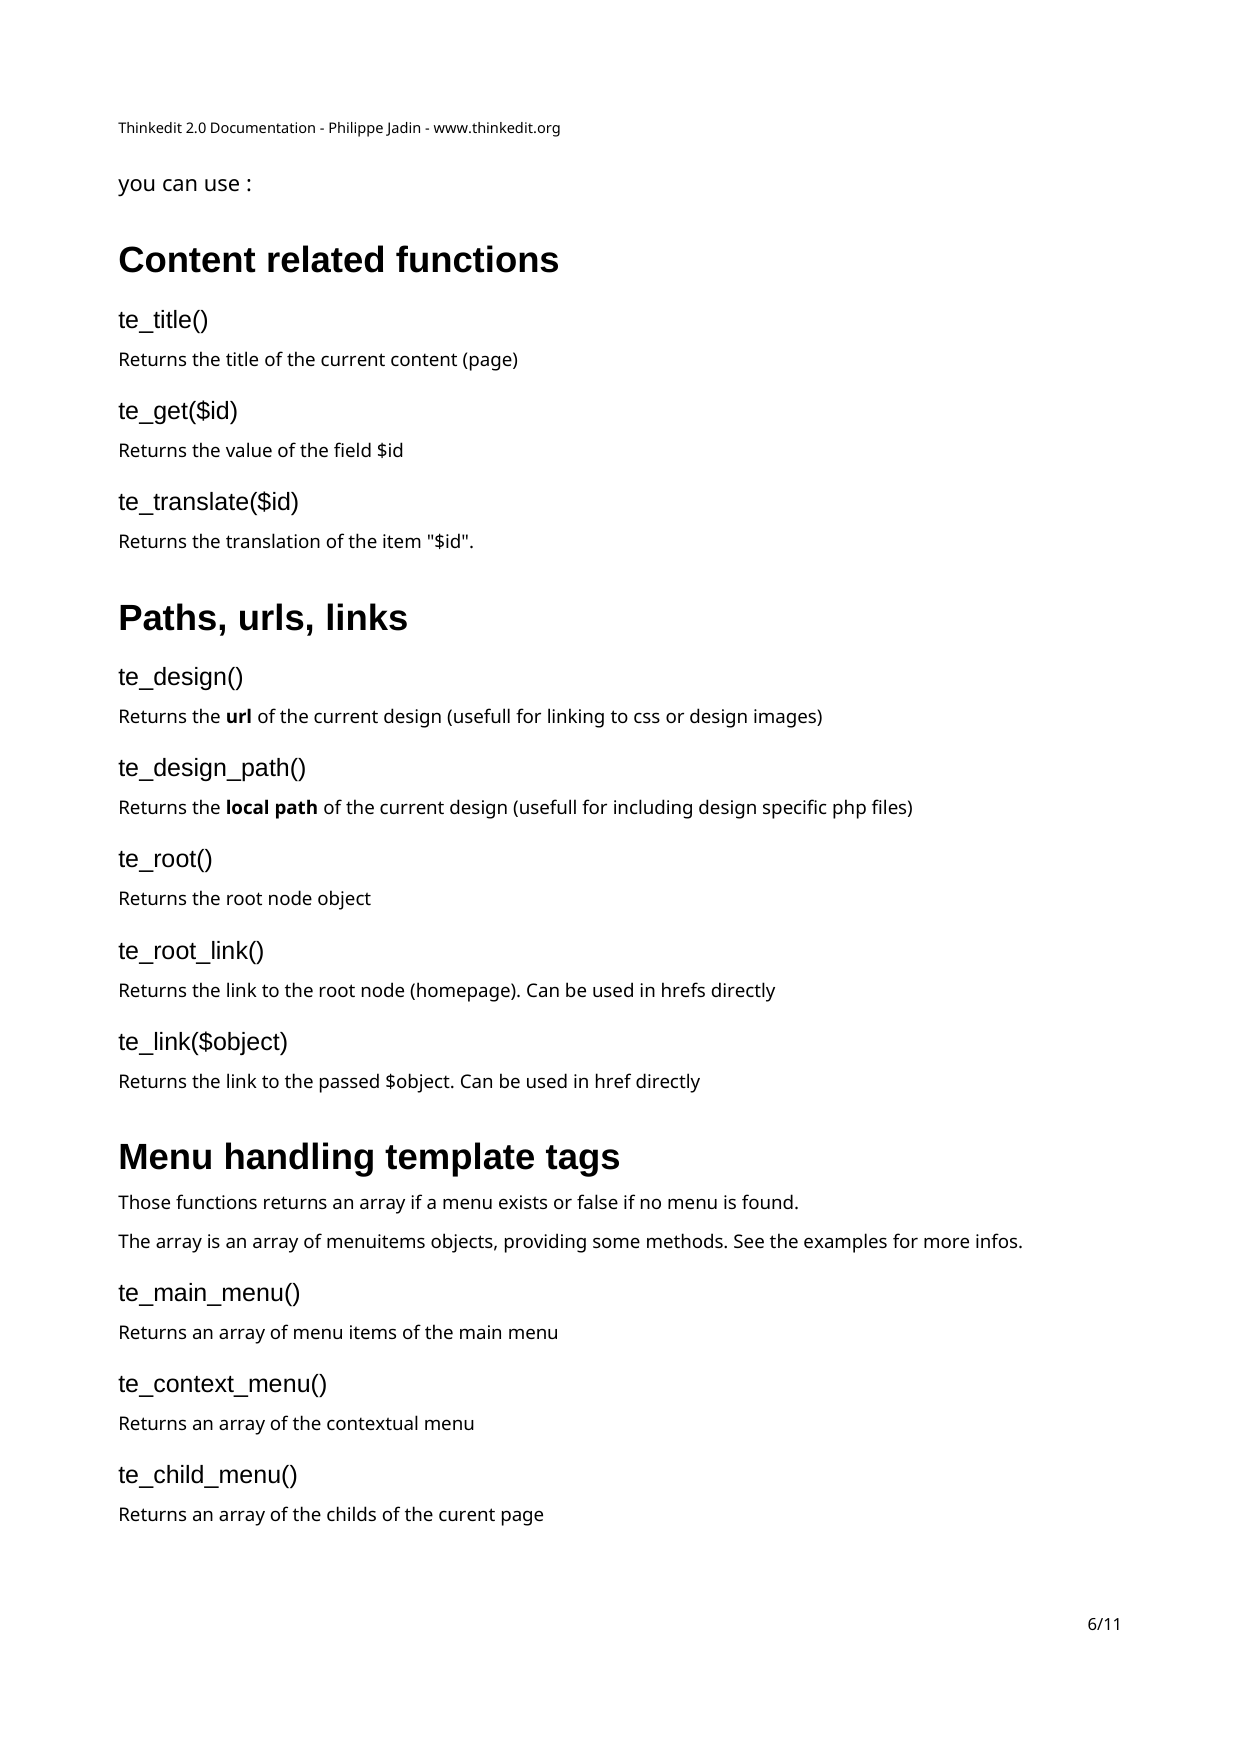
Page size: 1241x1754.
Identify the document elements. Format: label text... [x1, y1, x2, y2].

subtitle Content related functions [118, 240, 1122, 281]
text Returns the translation of the item "$id". [118, 529, 1122, 554]
text Returns the url of the current design (usefull for linking to css or design images) [118, 703, 1122, 729]
text Returns an array of the contextual menu [118, 1411, 1122, 1436]
subtitle te_child_menu() [118, 1461, 1122, 1489]
text Returns the value of the field $id [118, 438, 1122, 463]
text Those functions returns an array if a menu exists or false if no menu is found. The array is an array of menuitems objects, providing some methods. See the examples for more infos. [118, 1190, 1122, 1253]
text Returns the root node object [118, 886, 1122, 911]
text Returns the local path of the current design (usefull for including design specific php files) [118, 794, 1122, 820]
subtitle te_design() [118, 663, 1122, 691]
subtitle te_link($object) [118, 1028, 1122, 1056]
subtitle Paths, urls, links [118, 597, 1122, 638]
text Returns the link to the passed $object. Can be used in href directly [118, 1068, 1122, 1094]
subtitle te_root_link() [118, 936, 1122, 964]
subtitle te_translate($id) [118, 488, 1122, 516]
text Returns an array of menu items of the main menu [118, 1319, 1122, 1345]
subtitle te_root() [118, 845, 1122, 873]
text you can use : [118, 167, 1122, 197]
subtitle te_context_menu() [118, 1370, 1122, 1398]
text Returns the link to the root node (homepage). Can be used in hrefs directly [118, 977, 1122, 1003]
subtitle te_get($id) [118, 397, 1122, 425]
subtitle te_title() [118, 306, 1122, 334]
subtitle te_main_menu() [118, 1278, 1122, 1307]
text Returns the title of the current content (page) [118, 346, 1122, 372]
subtitle Menu handling template tags [118, 1136, 1122, 1177]
subtitle te_design_path() [118, 754, 1122, 782]
text Returns an array of the childs of the curent page [118, 1502, 1122, 1527]
